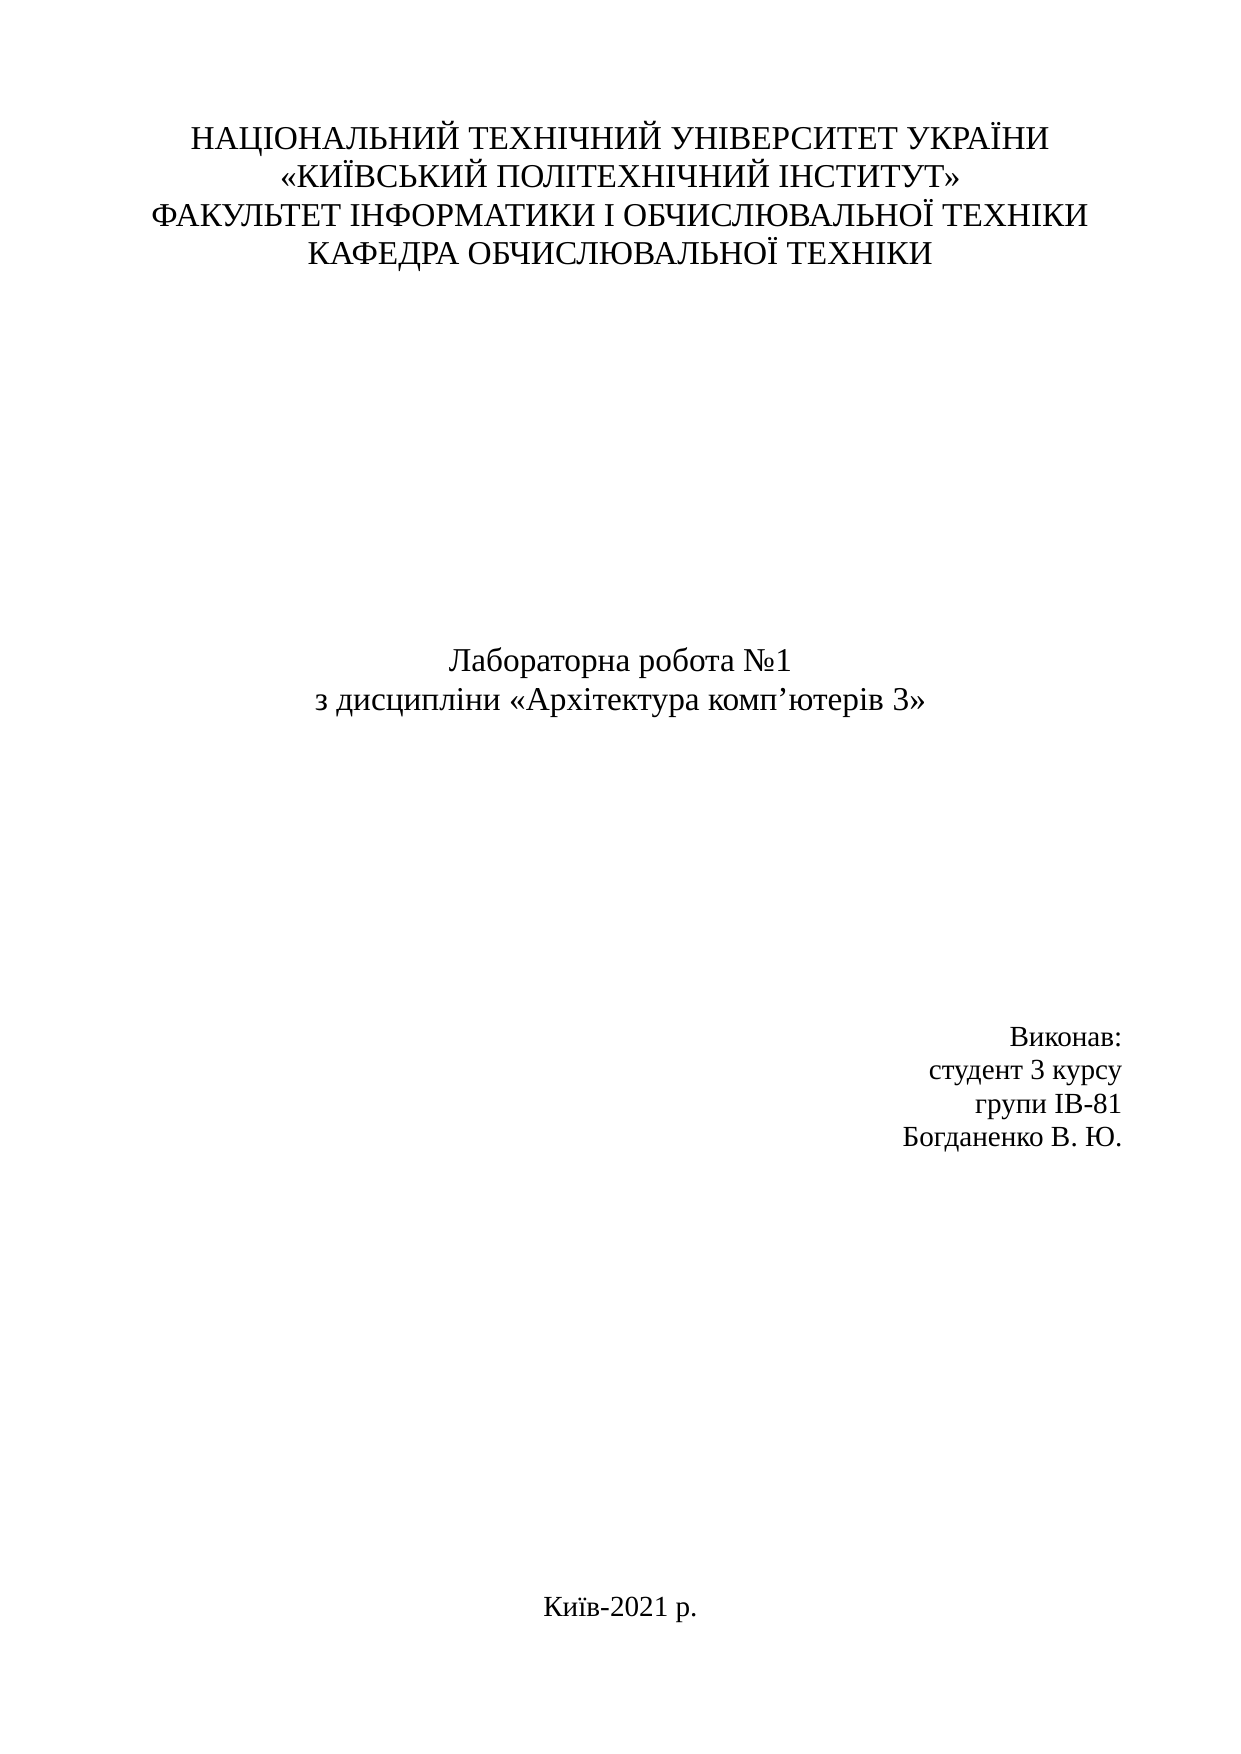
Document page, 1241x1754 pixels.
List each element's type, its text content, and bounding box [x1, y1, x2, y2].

text Київ-2021 р. [118, 1589, 1122, 1623]
text КАФЕДРА ОБЧИСЛЮВАЛЬНОЇ ТЕХНІКИ [118, 233, 1122, 271]
text Виконав: [118, 1019, 1122, 1052]
text ФАКУЛЬТЕТ ІНФОРМАТИКИ І ОБЧИСЛЮВАЛЬНОЇ ТЕХНІКИ [118, 195, 1122, 233]
text НАЦІОНАЛЬНИЙ ТЕХНІЧНИЙ УНІВЕРСИТЕТ УКРАЇНИ [118, 118, 1122, 156]
text з дисципліни «Архітектура комп’ютерів 3» [118, 679, 1122, 717]
text студент 3 курсу [118, 1052, 1122, 1086]
text групи ІB-81 [118, 1086, 1122, 1119]
text Лабораторна робота №1 [118, 640, 1122, 679]
text «КИЇВСЬКИЙ ПОЛІТЕХНІЧНИЙ ІНСТИТУТ» [118, 156, 1122, 195]
text Богданенко В. Ю. [118, 1119, 1122, 1153]
